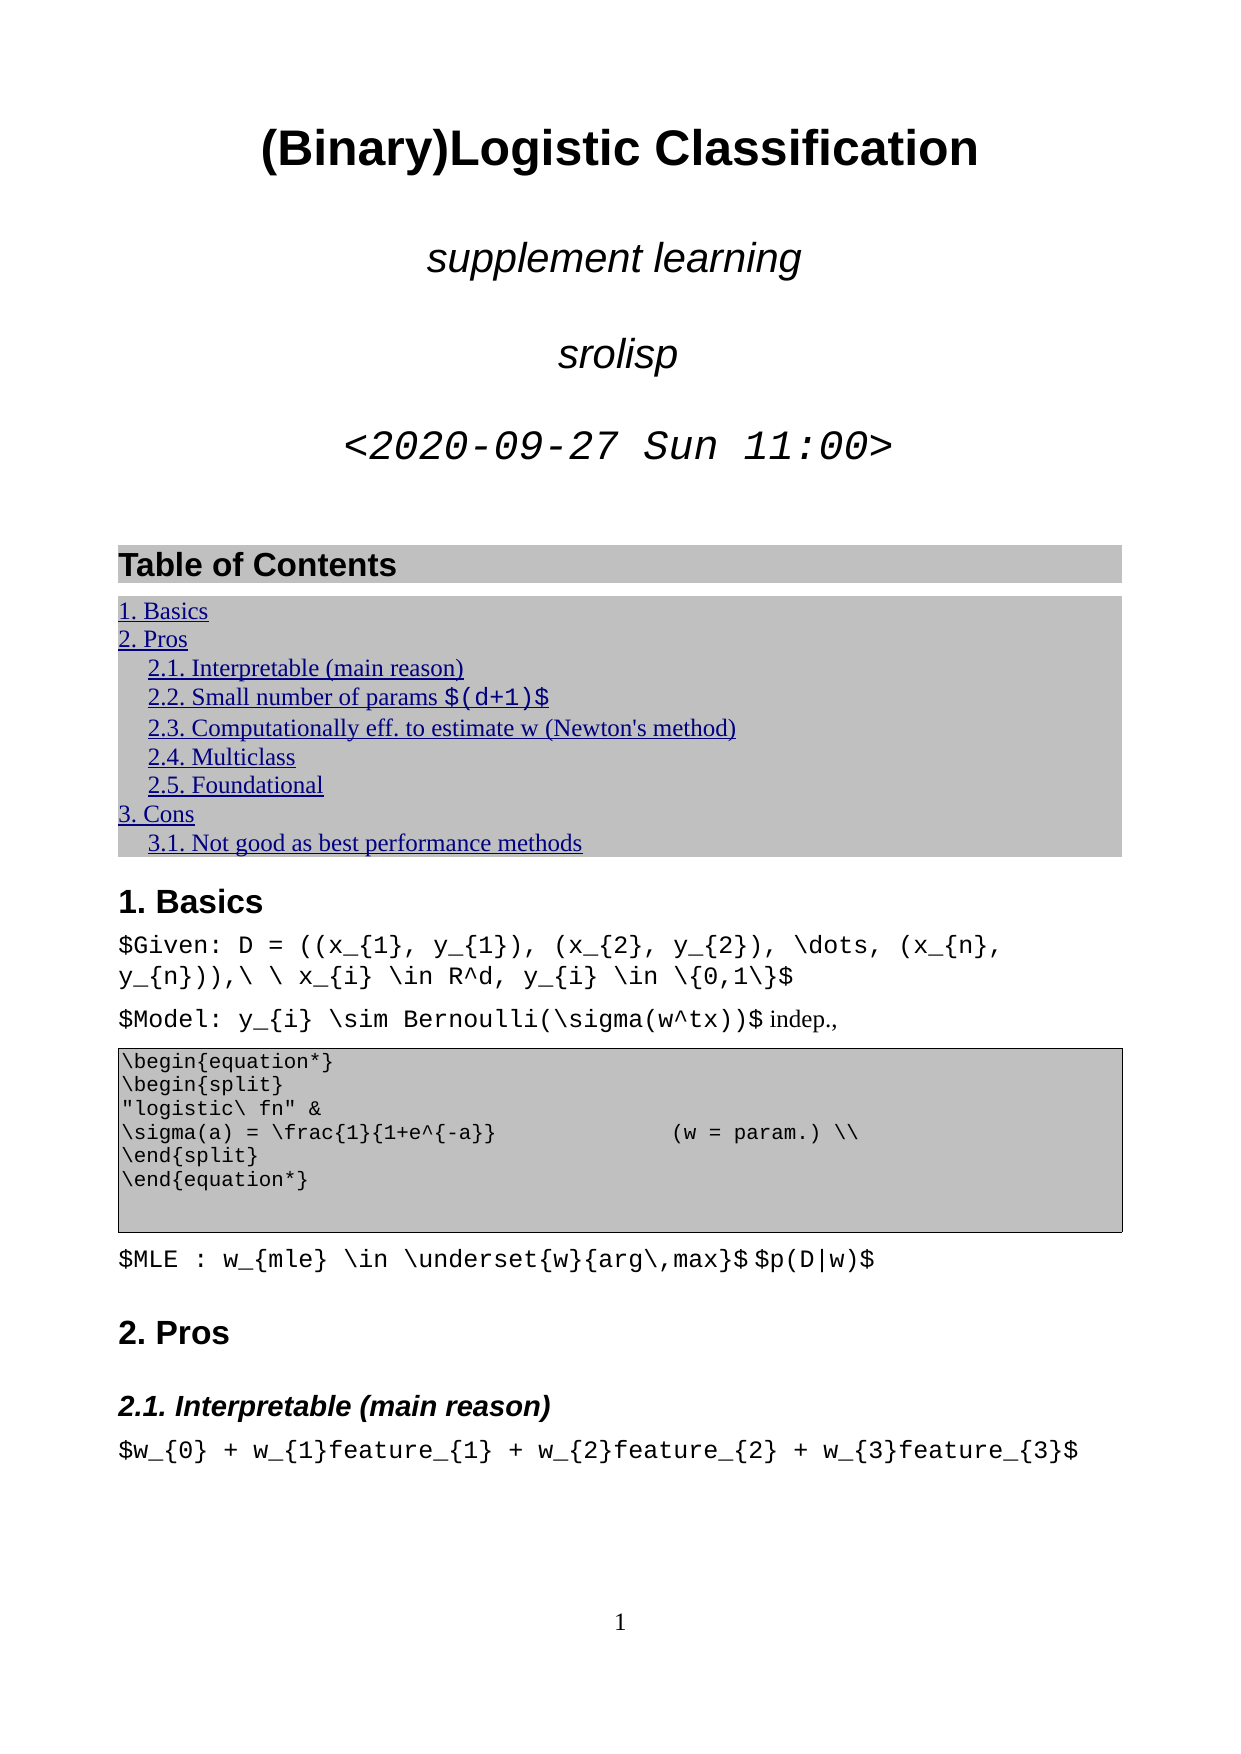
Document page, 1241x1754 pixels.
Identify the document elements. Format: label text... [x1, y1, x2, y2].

text $w_{0} + w_{1}feature_{1} + w_{2}feature_{2} + w_{3}feature_{3}$ [118, 1435, 1122, 1466]
text 2.5. Foundational [148, 770, 1122, 799]
text \sigma(a) = \frac{1}{1+e^{-a}} (w = param.) \\ [119, 1119, 1122, 1142]
text \end{equation*} [119, 1166, 1122, 1193]
text \begin{split} [119, 1071, 1122, 1095]
text 1. Basics [118, 596, 1122, 624]
subtitle supplement learning [118, 233, 1122, 281]
text $Model: y_{i} \sim Bernoulli(\sigma(w^tx))$ indep., [118, 1004, 1122, 1035]
subtitle Interpretable (main reason) [118, 1389, 1122, 1422]
text $MLE : w_{mle} \in \underset{w}{arg\,max}$ $p(D|w)$ [118, 1244, 1122, 1275]
text 3.1. Not good as best performance methods [148, 828, 1122, 857]
text $Given: D = ((x_{1}, y_{1}), (x_{2}, y_{2}), \dots, (x_{n}, y_{n})),\ \ x_{i} \in R^d, y_{i} \in \{0,1\}$ [118, 933, 1122, 992]
subtitle srolisp [118, 329, 1122, 377]
text \begin{equation*} [119, 1049, 1122, 1071]
subtitle Basics [118, 882, 1122, 920]
text 2. Pros [118, 624, 1122, 653]
subtitle Pros [118, 1312, 1122, 1351]
text \end{split} [119, 1142, 1122, 1166]
title (Binary)Logistic Classification [118, 118, 1122, 176]
text 2.1. Interpretable (main reason) [148, 653, 1122, 682]
text 2.4. Multiclass [148, 742, 1122, 770]
subtitle Table of Contents [118, 545, 1122, 583]
text 2.2. Small number of params $(d+1)$ [148, 682, 1122, 713]
text 3. Cons [118, 799, 1122, 828]
subtitle <2020-09-27 Sun 11:00> [118, 425, 1122, 472]
text "logistic\ fn" & [119, 1095, 1122, 1119]
text 2.3. Computationally eff. to estimate w (Newton's method) [148, 713, 1122, 742]
